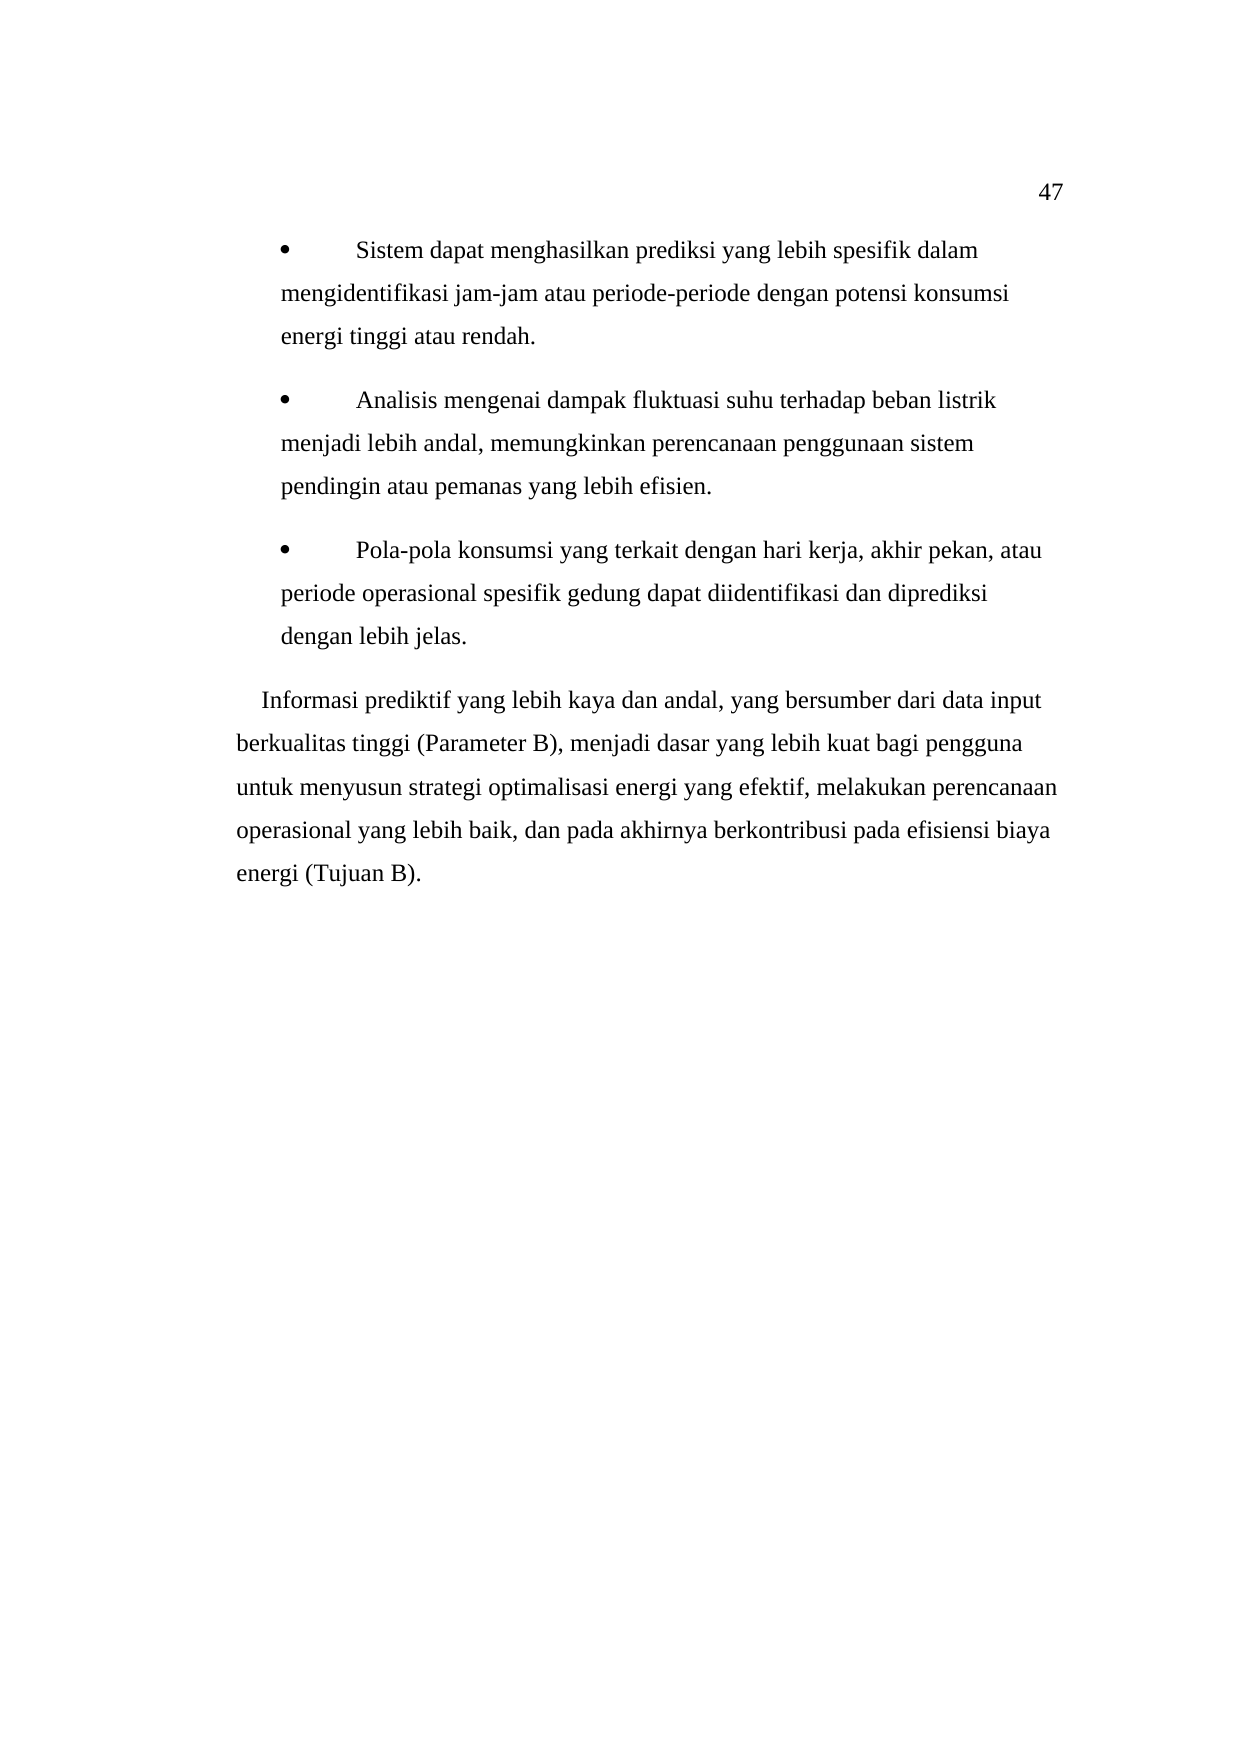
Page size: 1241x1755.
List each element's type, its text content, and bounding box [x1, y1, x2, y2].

list Pola-pola konsumsi yang terkait dengan hari kerja, akhir pekan, atau periode operasional spesifik gedung dapat diidentifikasi dan diprediksi dengan lebih jelas. [281, 535, 1063, 650]
text Informasi prediktif yang lebih kaya dan andal, yang bersumber dari data input berkualitas tinggi (Parameter B), menjadi dasar yang lebih kuat bagi pengguna untuk menyusun strategi optimalisasi energi yang efektif, melakukan perencanaan operasional yang lebih baik, dan pada akhirnya berkontribusi pada efisiensi biaya energi (Tujuan B). [236, 685, 1063, 887]
list Sistem dapat menghasilkan prediksi yang lebih spesifik dalam mengidentifikasi jam-jam atau periode-periode dengan potensi konsumsi energi tinggi atau rendah. [281, 235, 1063, 350]
list Analisis mengenai dampak fluktuasi suhu terhadap beban listrik menjadi lebih andal, memungkinkan perencanaan penggunaan sistem pendingin atau pemanas yang lebih efisien. [281, 385, 1063, 500]
